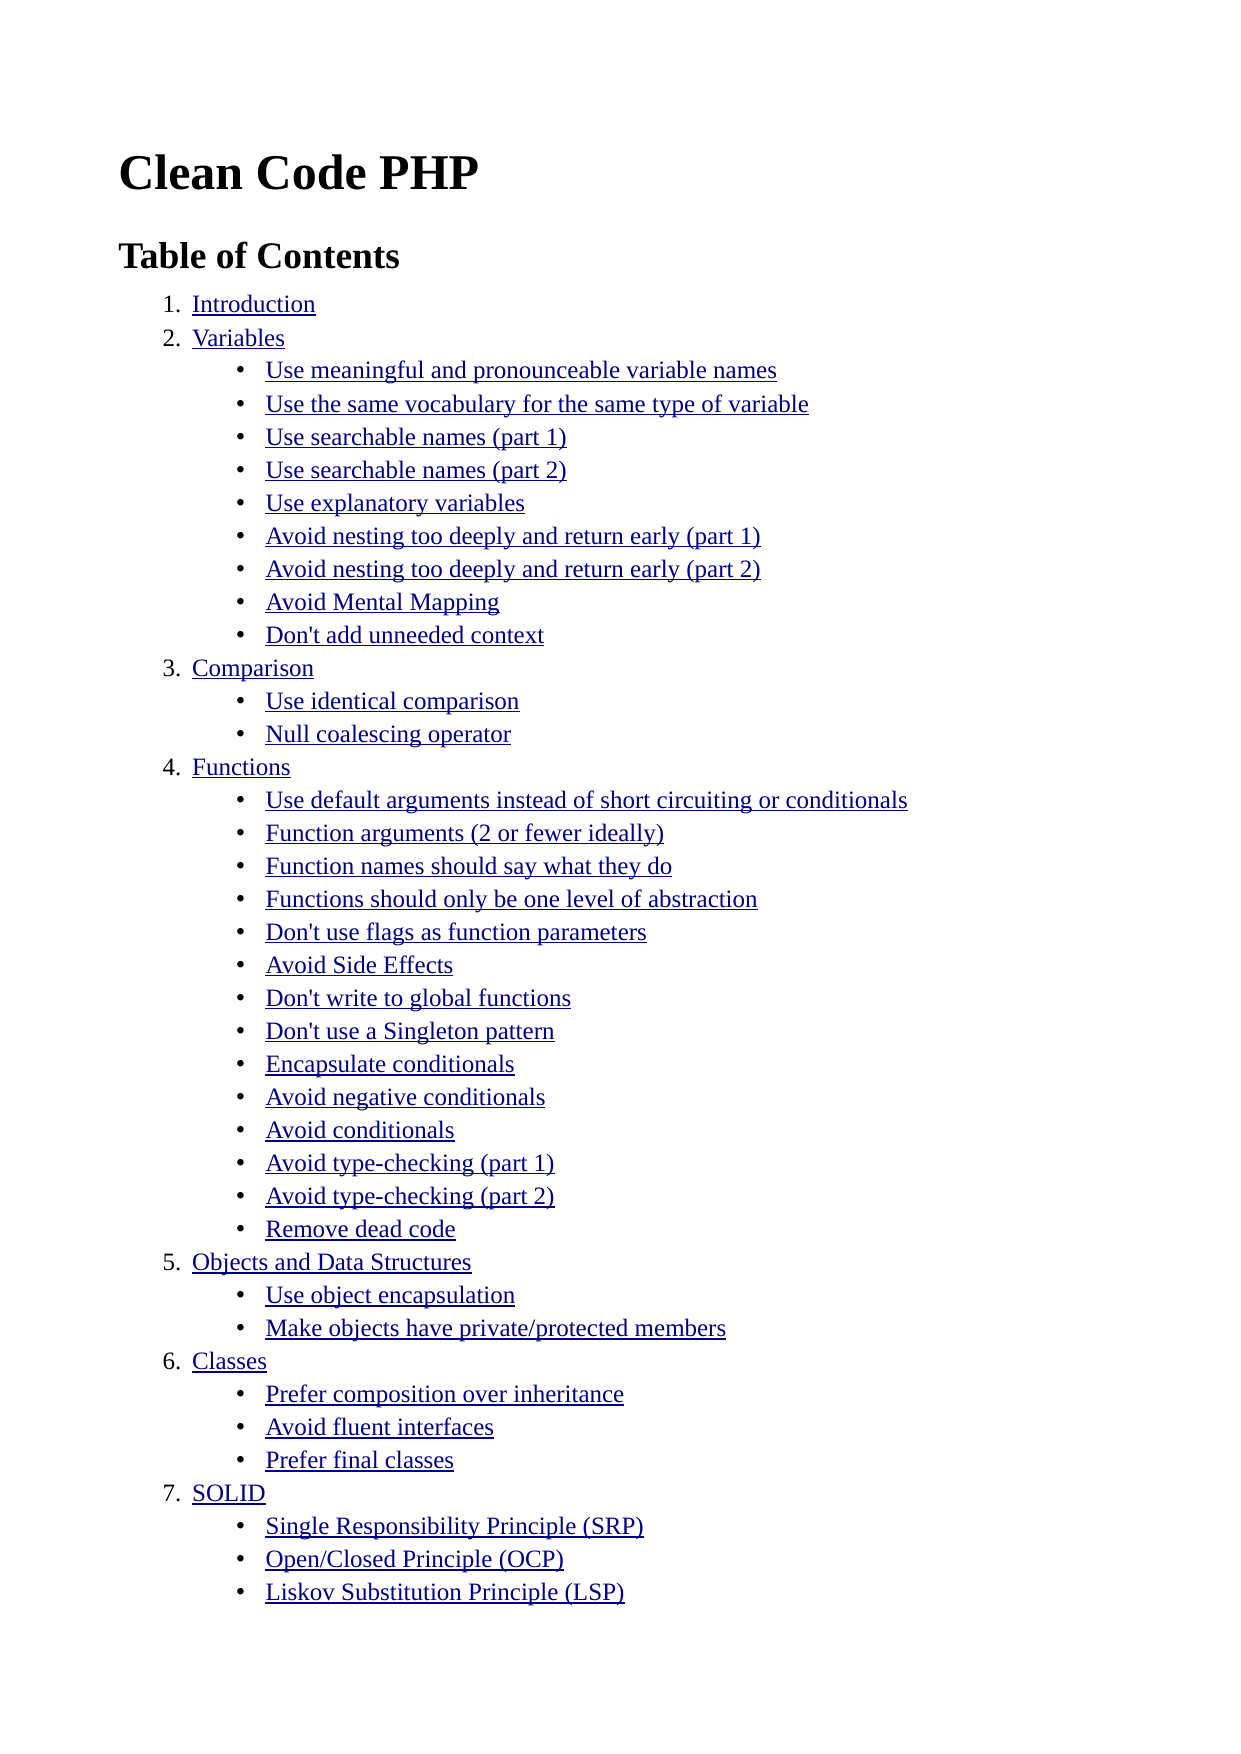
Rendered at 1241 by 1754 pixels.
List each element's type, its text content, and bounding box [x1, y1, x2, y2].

list Prefer final classes [236, 1445, 1122, 1474]
list Null coalescing operator [236, 719, 1122, 748]
list Avoid Side Effects [236, 950, 1122, 979]
list Avoid Mental Mapping [236, 587, 1122, 616]
list SOLID [162, 1478, 1122, 1507]
list Don't use a Singleton pattern [236, 1016, 1122, 1045]
list Use object encapsulation [236, 1280, 1122, 1309]
list Use explanatory variables [236, 488, 1122, 516]
list Encapsulate conditionals [236, 1049, 1122, 1078]
list Use searchable names (part 2) [236, 455, 1122, 483]
list Variables [162, 323, 1122, 351]
list Make objects have private/protected members [236, 1313, 1122, 1342]
list Functions should only be one level of abstraction [236, 884, 1122, 913]
list Prefer composition over inheritance [236, 1379, 1122, 1408]
list Function names should say what they do [236, 851, 1122, 880]
list Introduction [162, 289, 1122, 318]
list Avoid nesting too deeply and return early (part 2) [236, 554, 1122, 582]
list Avoid type-checking (part 1) [236, 1148, 1122, 1177]
list Comparison [162, 653, 1122, 682]
list Liskov Substitution Principle (LSP) [236, 1577, 1122, 1606]
list Don't use flags as function parameters [236, 917, 1122, 946]
list Avoid fluent interfaces [236, 1412, 1122, 1441]
list Use the same vocabulary for the same type of variable [236, 389, 1122, 417]
list Avoid type-checking (part 2) [236, 1181, 1122, 1210]
list Open/Closed Principle (OCP) [236, 1544, 1122, 1573]
list Remove dead code [236, 1214, 1122, 1243]
list Don't write to global functions [236, 983, 1122, 1012]
list Objects and Data Structures [162, 1247, 1122, 1276]
list Function arguments (2 or fewer ideally) [236, 818, 1122, 847]
list Avoid nesting too deeply and return early (part 1) [236, 521, 1122, 549]
list Avoid conditionals [236, 1115, 1122, 1144]
list Use default arguments instead of short circuiting or conditionals [236, 785, 1122, 814]
list Don't add unneeded context [236, 620, 1122, 648]
subtitle Table of Contents [118, 234, 1122, 277]
list Functions [162, 752, 1122, 781]
subtitle Clean Code PHP [118, 143, 1122, 201]
list Classes [162, 1346, 1122, 1375]
list Use meaningful and pronounceable variable names [236, 356, 1122, 384]
list Use searchable names (part 1) [236, 422, 1122, 450]
list Use identical comparison [236, 686, 1122, 714]
list Single Responsibility Principle (SRP) [236, 1511, 1122, 1540]
list Avoid negative conditionals [236, 1082, 1122, 1111]
